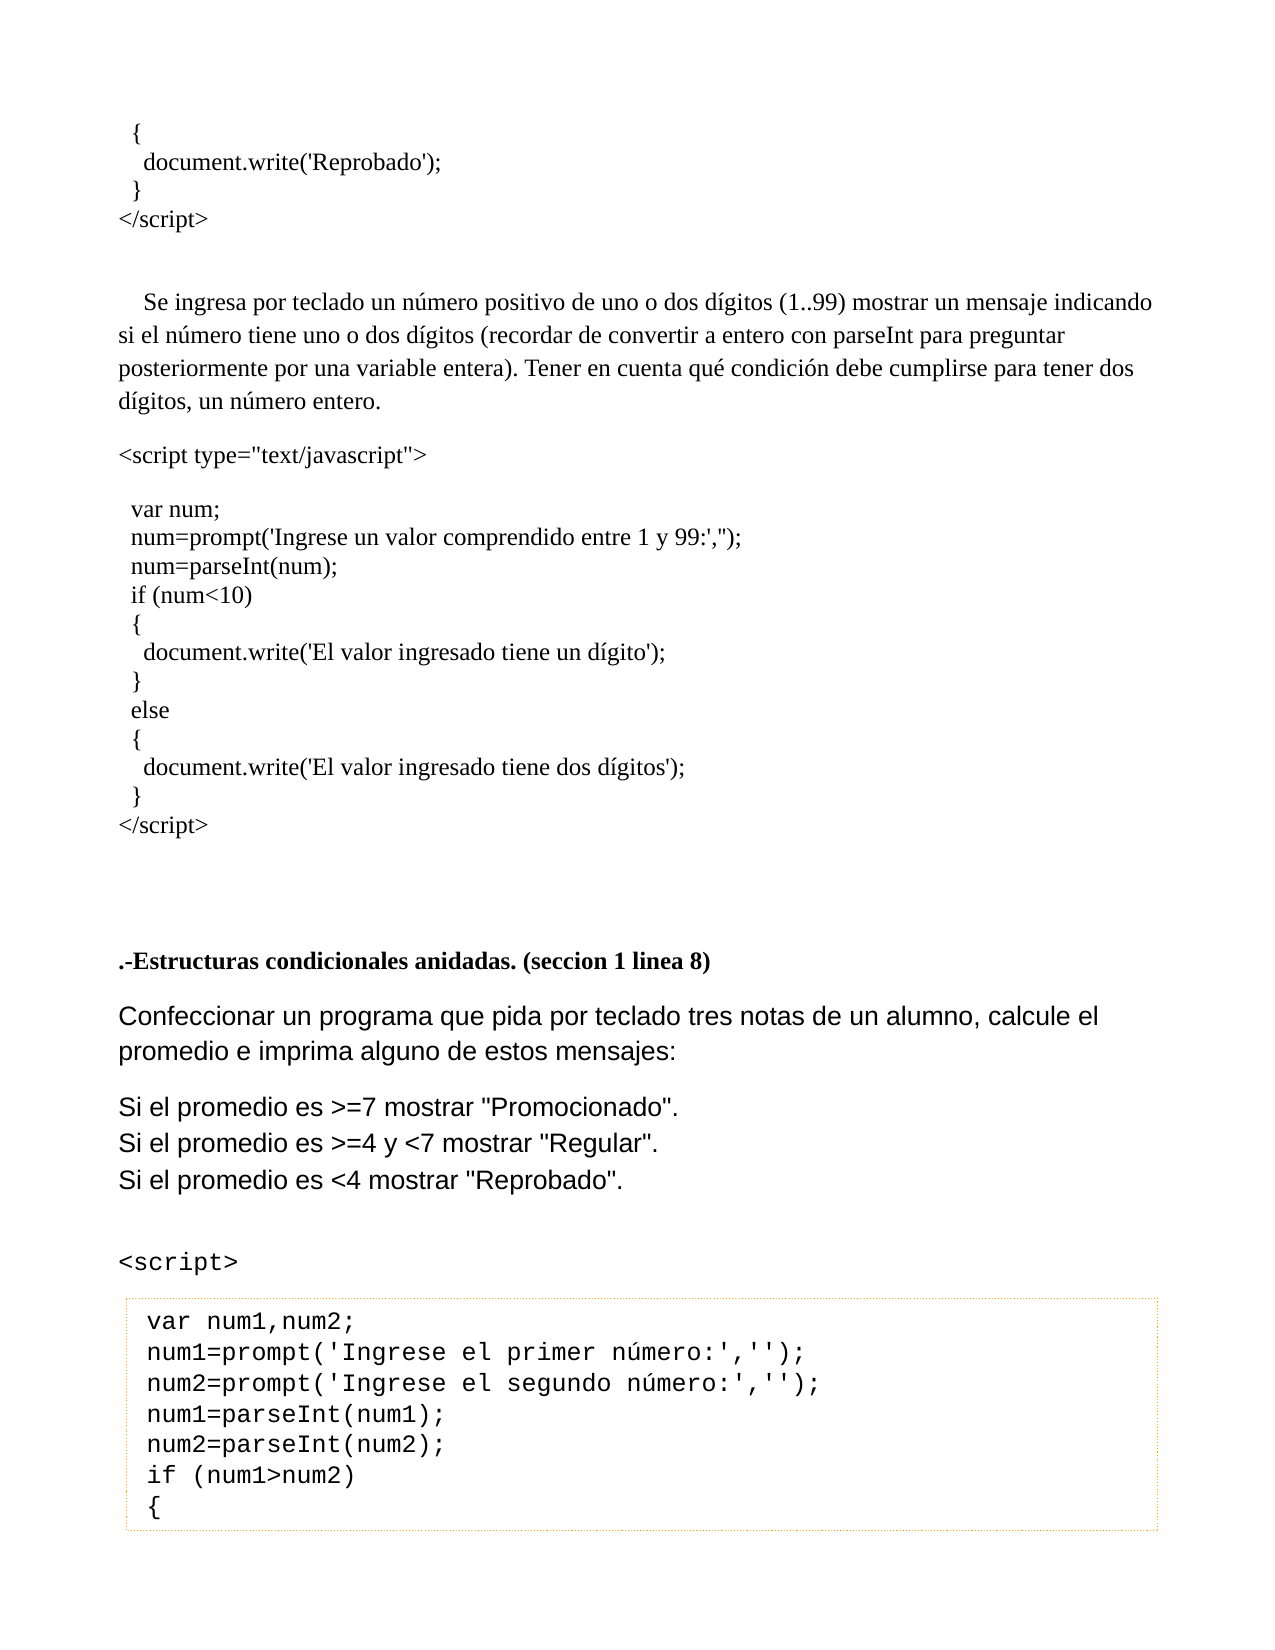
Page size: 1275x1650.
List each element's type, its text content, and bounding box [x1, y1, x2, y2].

text else [118, 695, 1157, 724]
text .-Estructuras condicionales anidadas. (seccion 1 linea 8) [118, 946, 1157, 975]
text </script> [118, 204, 1157, 233]
text if (num<10) [118, 580, 1157, 609]
text { [126, 1483, 1157, 1530]
text Si el promedio es >=7 mostrar "Promocionado". Si el promedio es >=4 y <7 mostrar "Regular". Si el promedio es <4 mostrar "Reprobado". [118, 1091, 1157, 1195]
text num2=prompt('Ingrese el segundo número:',''); [126, 1360, 1157, 1391]
text Se ingresa por teclado un número positivo de uno o dos dígitos (1..99) mostrar un mensaje indicando si el número tiene uno o dos dígitos (recordar de convertir a entero con parseInt para preguntar posteriormente por una variable entera). Tener en cuenta qué condición debe cumplirse para tener dos dígitos, un número entero. [118, 287, 1157, 415]
text } [118, 781, 1157, 810]
text Confeccionar un programa que pida por teclado tres notas de un alumno, calcule el promedio e imprima alguno de estos mensajes: [118, 1000, 1157, 1066]
text { [118, 118, 1157, 147]
text } [118, 176, 1157, 204]
text num2=parseInt(num2); [126, 1422, 1157, 1452]
text document.write('Reprobado'); [118, 147, 1157, 176]
text { [118, 609, 1157, 637]
text num1=parseInt(num1); [126, 1391, 1157, 1422]
text document.write('El valor ingresado tiene un dígito'); [118, 637, 1157, 666]
text num1=prompt('Ingrese el primer número:',''); [126, 1329, 1157, 1360]
text <script> [118, 1215, 1157, 1278]
text document.write('El valor ingresado tiene dos dígitos'); [118, 752, 1157, 781]
text var num1,num2; [126, 1298, 1157, 1329]
text } [118, 666, 1157, 695]
text var num; [118, 494, 1157, 522]
text </script> [118, 810, 1157, 839]
text { [118, 724, 1157, 752]
text num=parseInt(num); [118, 551, 1157, 580]
text num=prompt('Ingrese un valor comprendido entre 1 y 99:',''); [118, 522, 1157, 551]
text <script type="text/javascript"> [118, 440, 1157, 469]
text if (num1>num2) [126, 1452, 1157, 1483]
